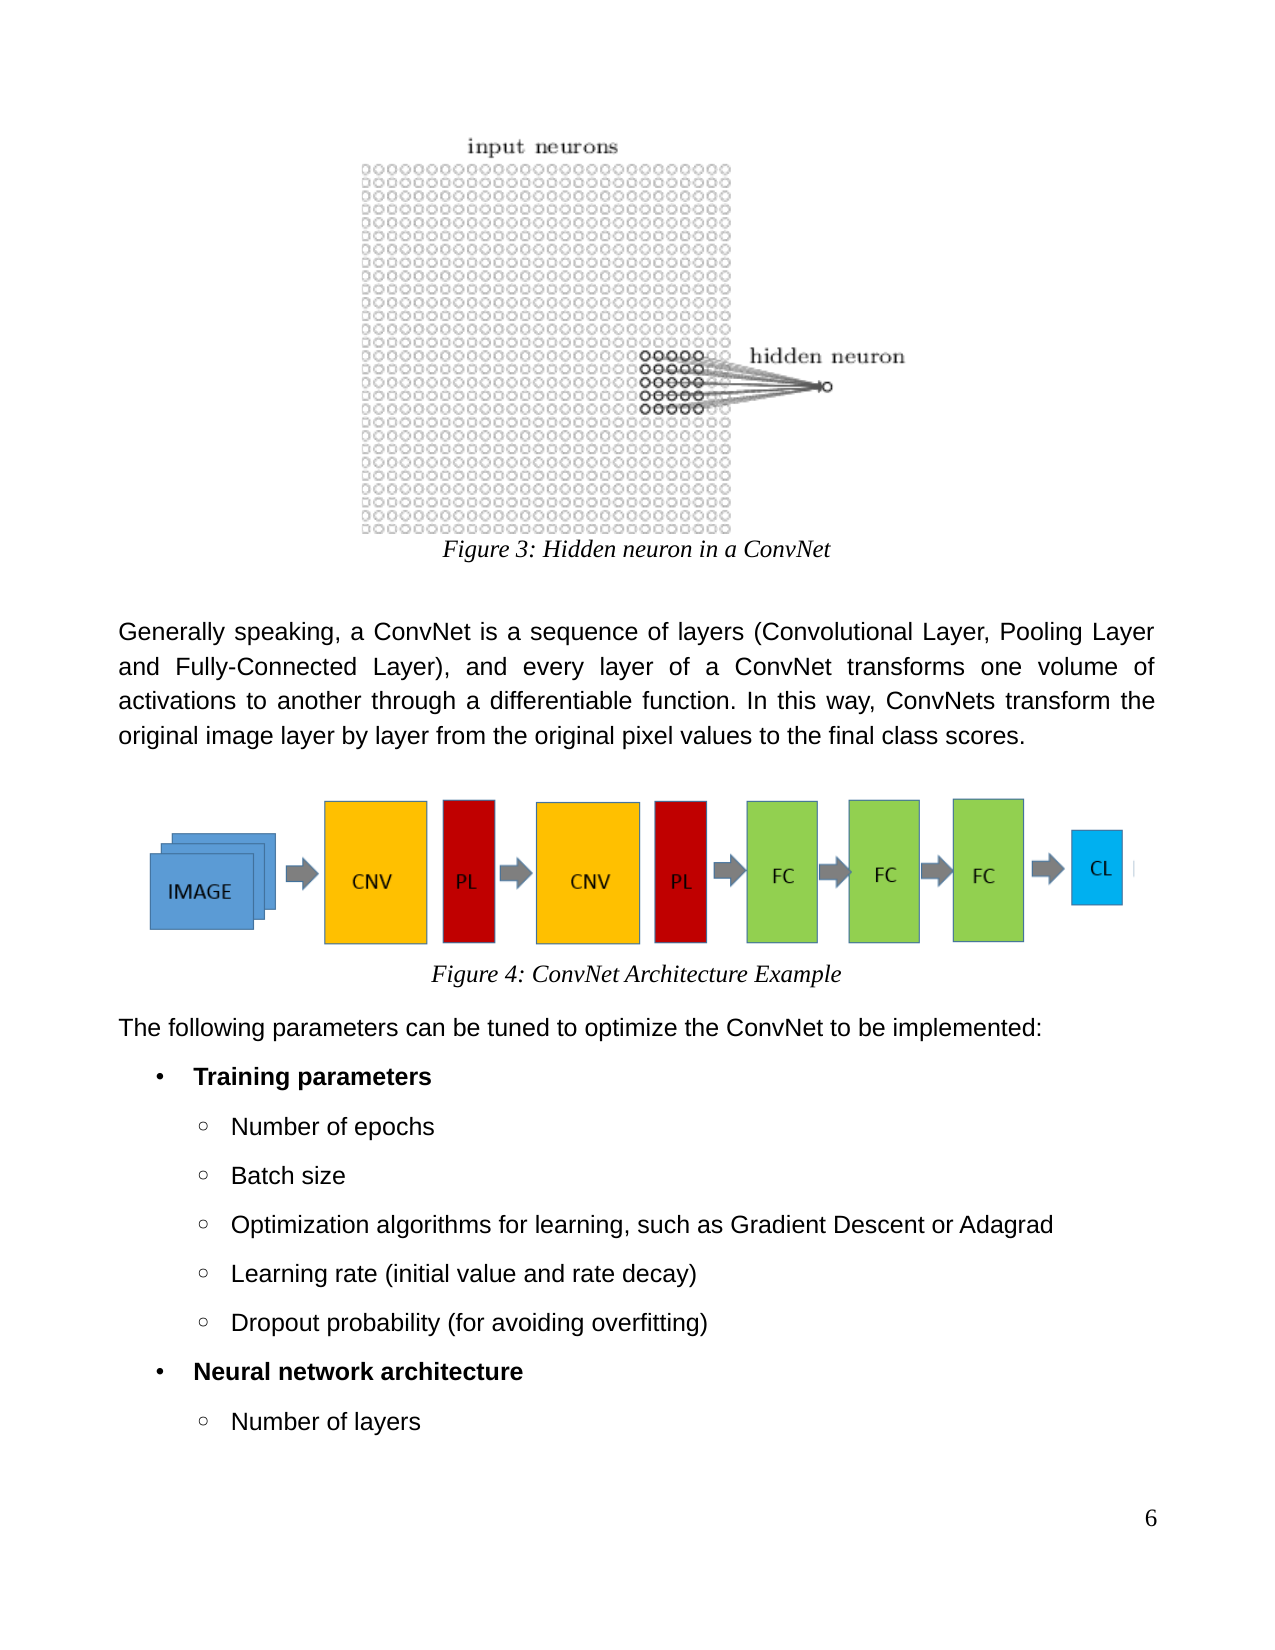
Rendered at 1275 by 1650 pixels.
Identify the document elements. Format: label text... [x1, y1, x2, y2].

list Batch size [193, 1161, 1157, 1189]
list Dropout probability (for avoiding overfitting) [193, 1308, 1157, 1337]
list Neural network architecture [156, 1357, 1157, 1386]
list Number of epochs [193, 1112, 1157, 1140]
list Training parameters [156, 1062, 1157, 1091]
picture [361, 130, 914, 534]
list Learning rate (initial value and rate decay) [193, 1259, 1157, 1288]
list Number of layers [193, 1407, 1157, 1435]
text Generally speaking, a ConvNet is a sequence of layers (Convolutional Layer, Pooling Layer and Fully-Connected Layer), and every layer of a ConvNet transforms one volume of activations to another through a differentiable function. In this way, ConvNets transform the original image layer by layer from the original pixel values to the final class scores. [118, 617, 1157, 749]
text The following parameters can be tuned to optimize the ConvNet to be implemented: [118, 770, 1157, 1042]
list Optimization algorithms for learning, such as Gradient Descent or Adagrad [193, 1210, 1157, 1239]
text Figure 3: Hidden neuron in a ConvNet [362, 534, 913, 562]
text Figure 4: ConvNet Architecture Example [124, 782, 1151, 988]
picture [141, 782, 1135, 960]
